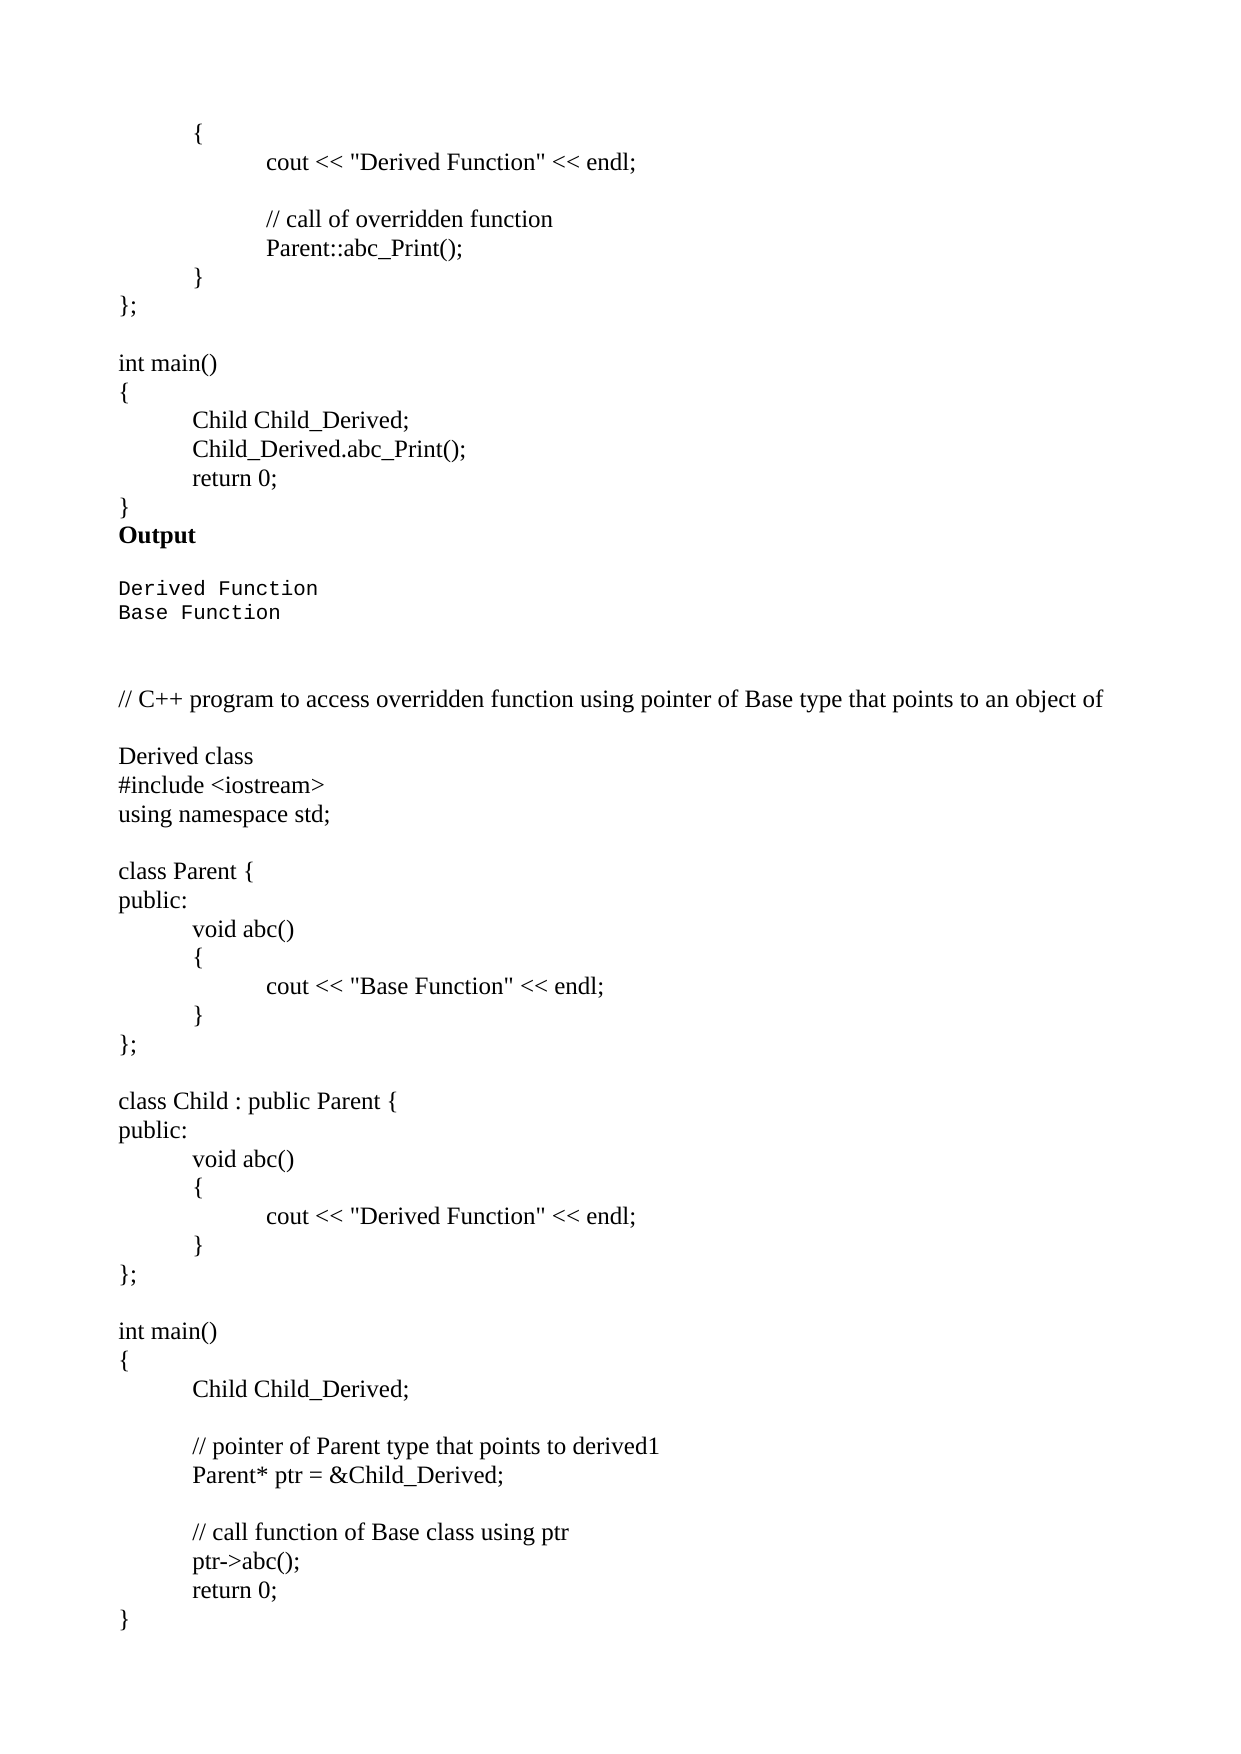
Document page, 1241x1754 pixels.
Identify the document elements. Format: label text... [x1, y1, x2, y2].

text cout << "Derived Function" << endl; [118, 1201, 1122, 1230]
text Derived class [118, 741, 1122, 770]
text }; [118, 1029, 1122, 1057]
text // pointer of Parent type that points to derived1 [118, 1431, 1122, 1460]
text Base Function [118, 602, 1122, 625]
text int main() [118, 1316, 1122, 1345]
text { [118, 1345, 1122, 1374]
text Output [118, 521, 1122, 549]
text // call of overridden function [118, 204, 1122, 233]
text Child Child_Derived; [118, 406, 1122, 434]
text Derived Function [118, 578, 1122, 602]
text { [118, 377, 1122, 406]
text Parent* ptr = &Child_Derived; [118, 1460, 1122, 1489]
text }; [118, 1259, 1122, 1287]
text } [118, 492, 1122, 521]
text Child Child_Derived; [118, 1374, 1122, 1402]
text // call function of Base class using ptr [118, 1517, 1122, 1546]
text using namespace std; [118, 799, 1122, 827]
text cout << "Base Function" << endl; [118, 971, 1122, 1000]
text { [118, 118, 1122, 147]
text public: [118, 885, 1122, 914]
text Parent::abc_Print(); [118, 233, 1122, 262]
text public: [118, 1115, 1122, 1144]
text return 0; [118, 463, 1122, 492]
text // C++ program to access overridden function using pointer of Base type that points to an object of [118, 684, 1122, 712]
text } [118, 262, 1122, 291]
text ptr->abc(); [118, 1546, 1122, 1575]
text } [118, 1604, 1122, 1632]
text cout << "Derived Function" << endl; [118, 147, 1122, 176]
text } [118, 1230, 1122, 1259]
text return 0; [118, 1575, 1122, 1604]
text { [118, 1172, 1122, 1201]
text { [118, 942, 1122, 971]
text }; [118, 291, 1122, 319]
text } [118, 1000, 1122, 1029]
text void abc() [118, 1144, 1122, 1172]
text Child_Derived.abc_Print(); [118, 434, 1122, 463]
text #include <iostream> [118, 770, 1122, 799]
text void abc() [118, 914, 1122, 942]
text class Parent { [118, 856, 1122, 885]
text class Child : public Parent { [118, 1086, 1122, 1115]
text int main() [118, 348, 1122, 377]
